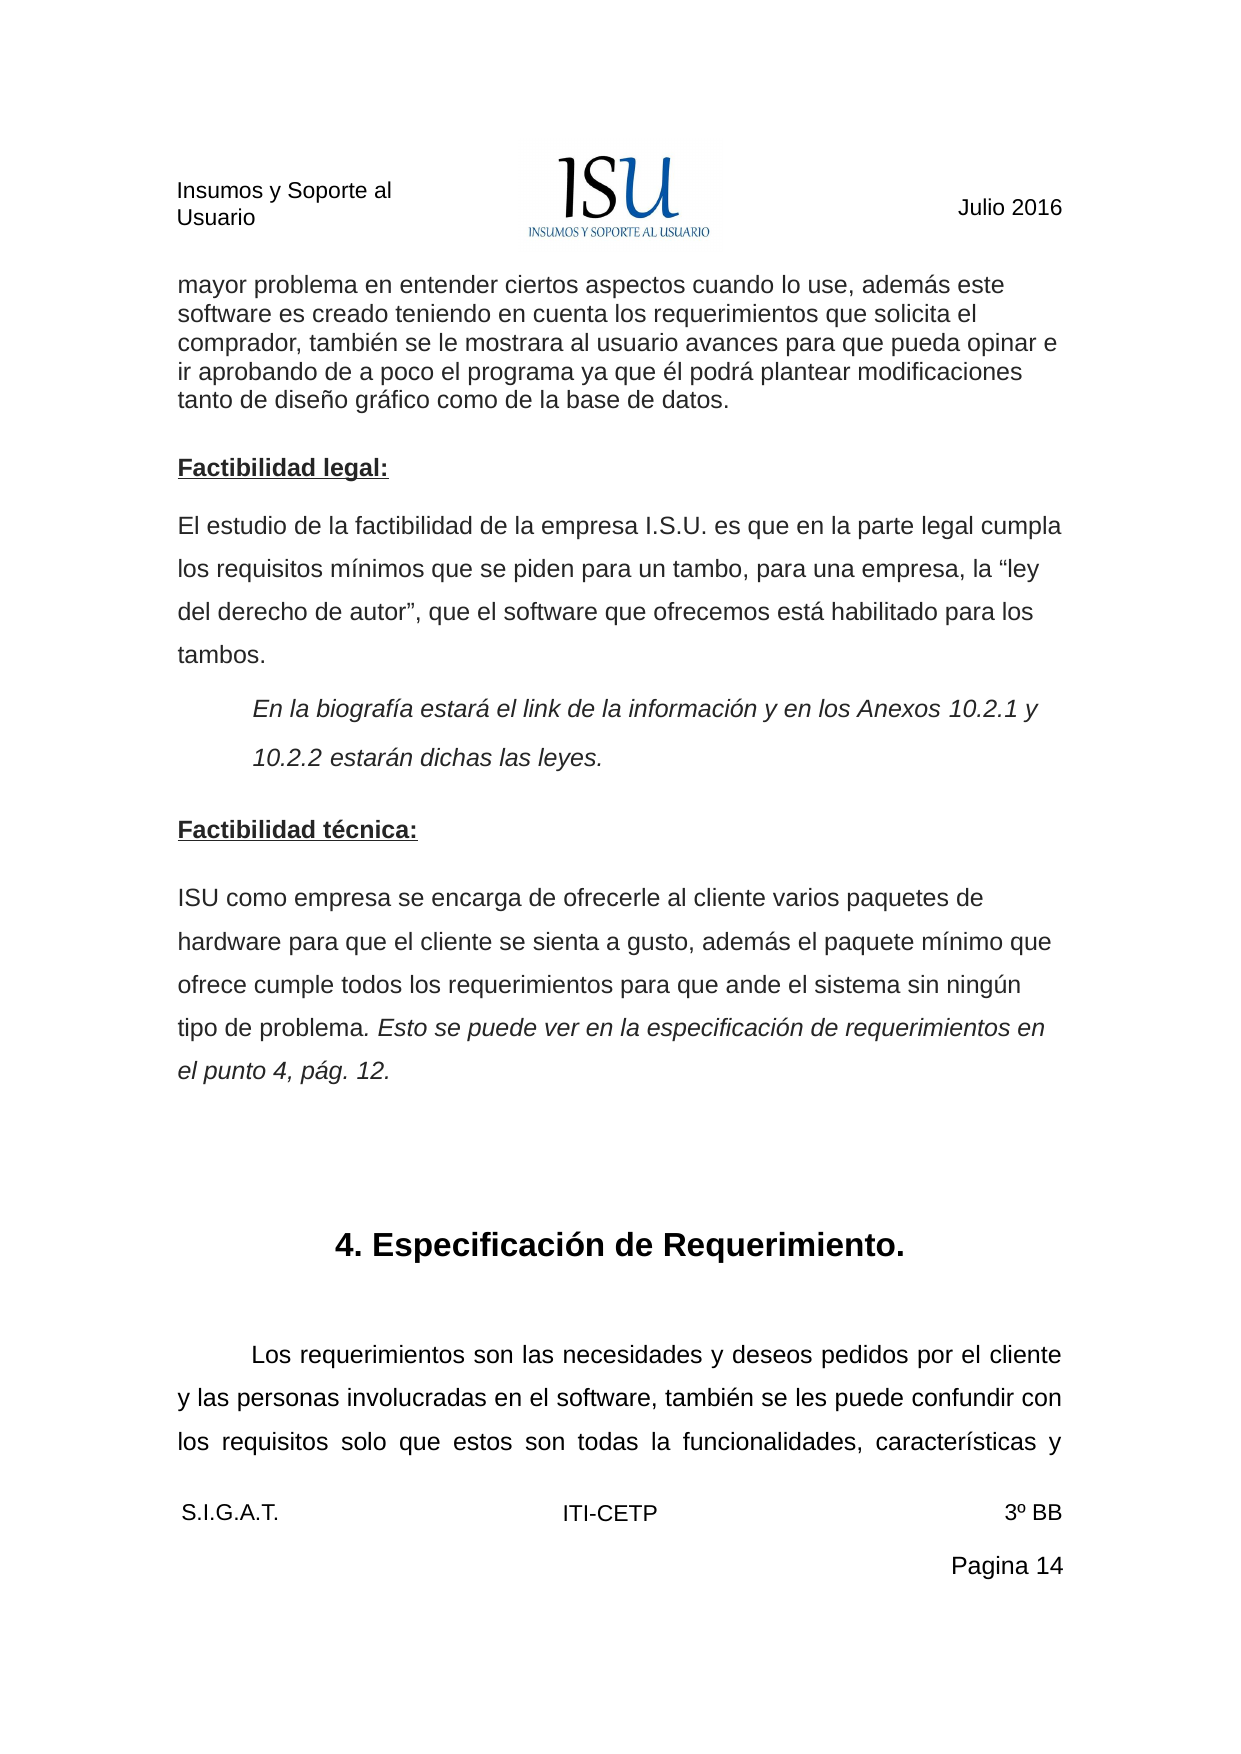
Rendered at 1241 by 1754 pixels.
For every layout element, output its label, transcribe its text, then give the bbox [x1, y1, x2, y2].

text ISU como empresa se encarga de ofrecerle al cliente varios paquetes de hardware para que el cliente se sienta a gusto, además el paquete mínimo que ofrece cumple todos los requerimientos para que ande el sistema sin ningún tipo de problema. Esto se puede ver en la especificación de requerimientos en el punto 4, pág. 12. [177, 883, 1063, 1084]
text Factibilidad técnica: [177, 815, 1063, 844]
text Los requerimientos son las necesidades y deseos pedidos por el cliente y las personas involucradas en el software, también se les puede confundir con los requisitos solo que estos son todas la funcionalidades, características y [177, 1340, 1063, 1455]
text En la biografía estará el link de la información y en los Anexos 10.2.1 y 10.2.2 estarán dichas las leyes. [252, 694, 1063, 773]
text El estudio de la factibilidad de la empresa I.S.U. es que en la parte legal cumpla los requisitos mínimos que se piden para un tambo, para una empresa, la “ley del derecho de autor”, que el software que ofrecemos está habilitado para los tambos. [177, 511, 1063, 669]
text mayor problema en entender ciertos aspectos cuando lo use, además este software es creado teniendo en cuenta los requerimientos que solicita el comprador, también se le mostrara al usuario avances para que pueda opinar e ir aprobando de a poco el programa ya que él podrá plantear modificaciones tanto de diseño gráfico como de la base de datos. [177, 270, 1063, 414]
picture [517, 138, 723, 252]
text Factibilidad legal: [177, 453, 1063, 482]
text 4. Especificación de Requerimiento. [177, 1225, 1063, 1263]
